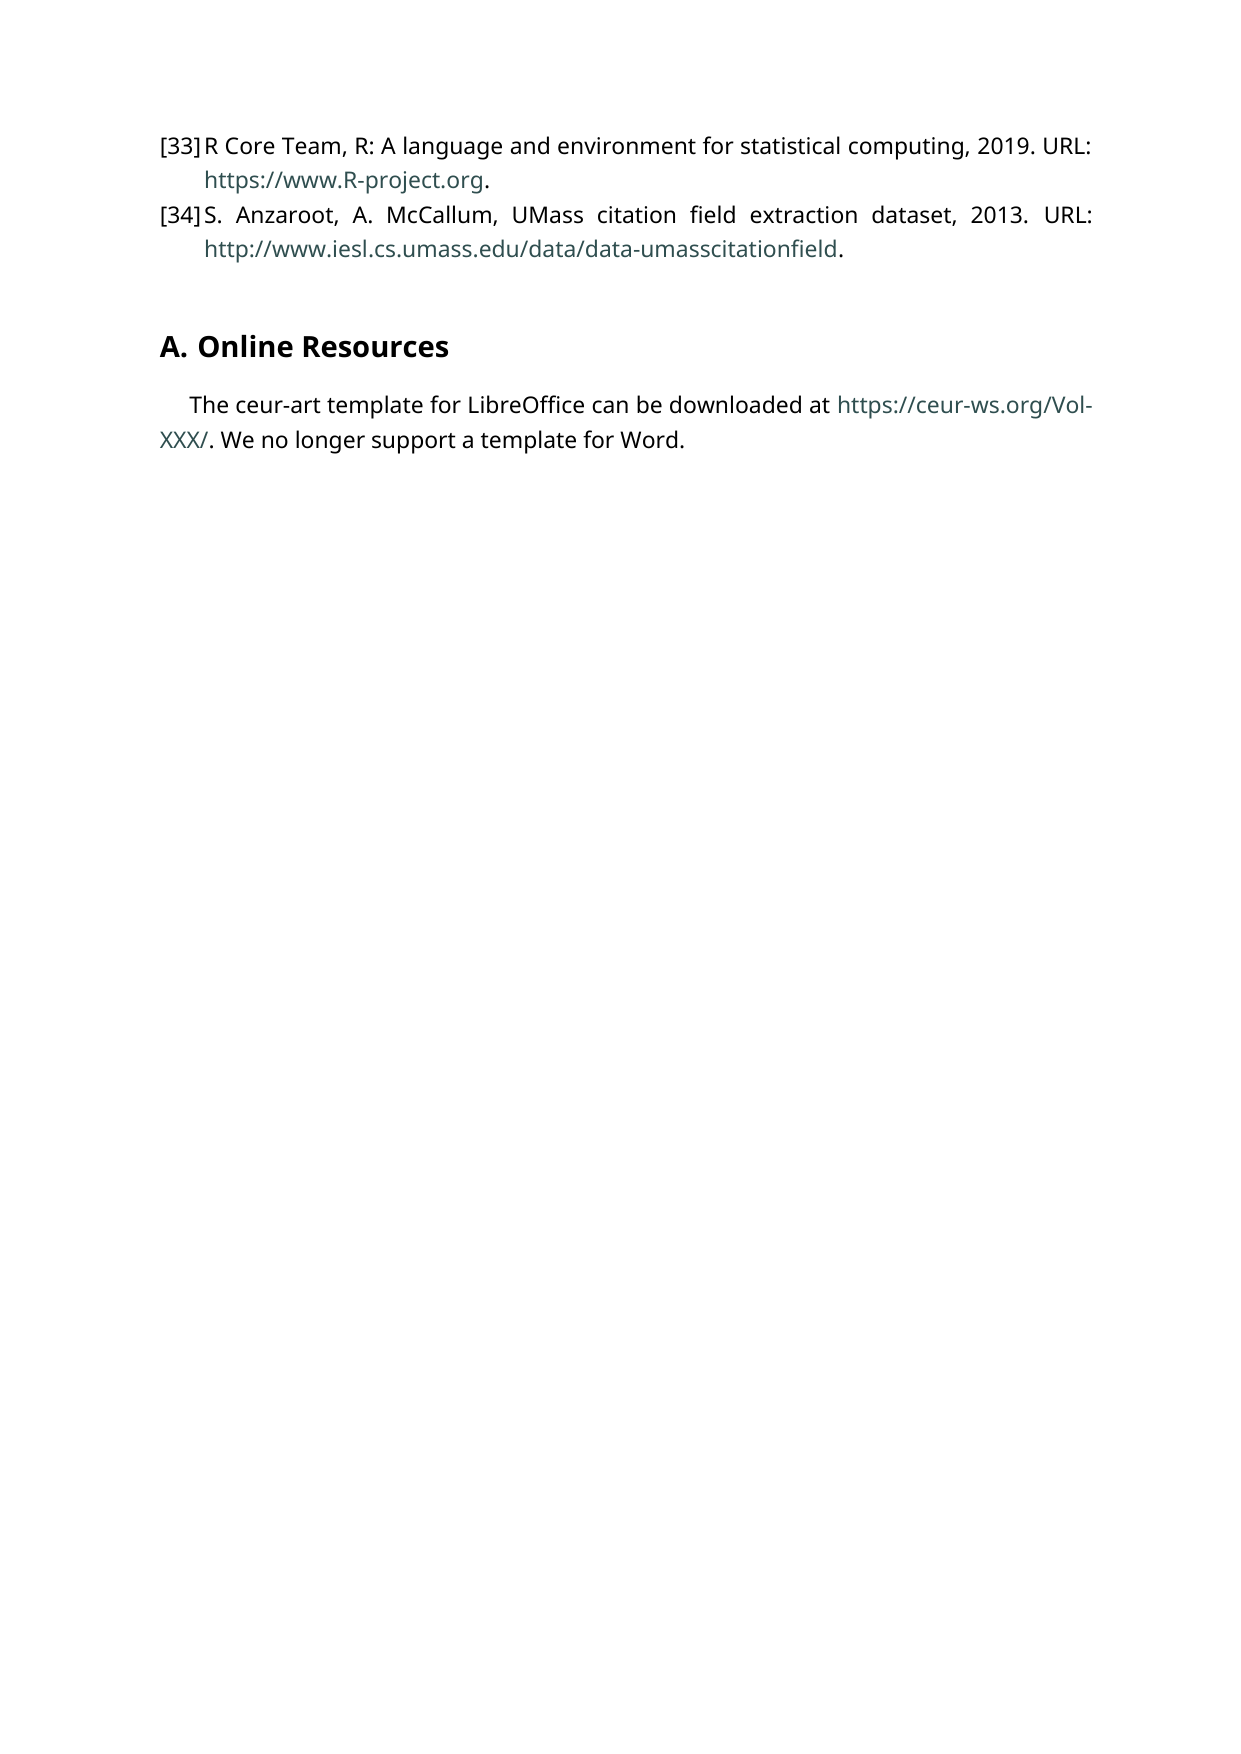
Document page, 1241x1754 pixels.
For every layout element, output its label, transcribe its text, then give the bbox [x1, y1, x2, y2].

subtitle Online Resources [159, 327, 1093, 366]
list S. Anzaroot, A. McCallum, UMass citation field extraction dataset, 2013. URL: http://www.iesl.cs.umass.edu/data/data-umasscitationfield. [159, 199, 1093, 264]
list R Core Team, R: A language and environment for statistical computing, 2019. URL: https://www.R-project.org. [159, 130, 1093, 196]
text The ceur-art template for LibreOffice can be downloaded at https://ceur-ws.org/Vol-XXX/. We no longer support a template for Word. [159, 389, 1093, 455]
